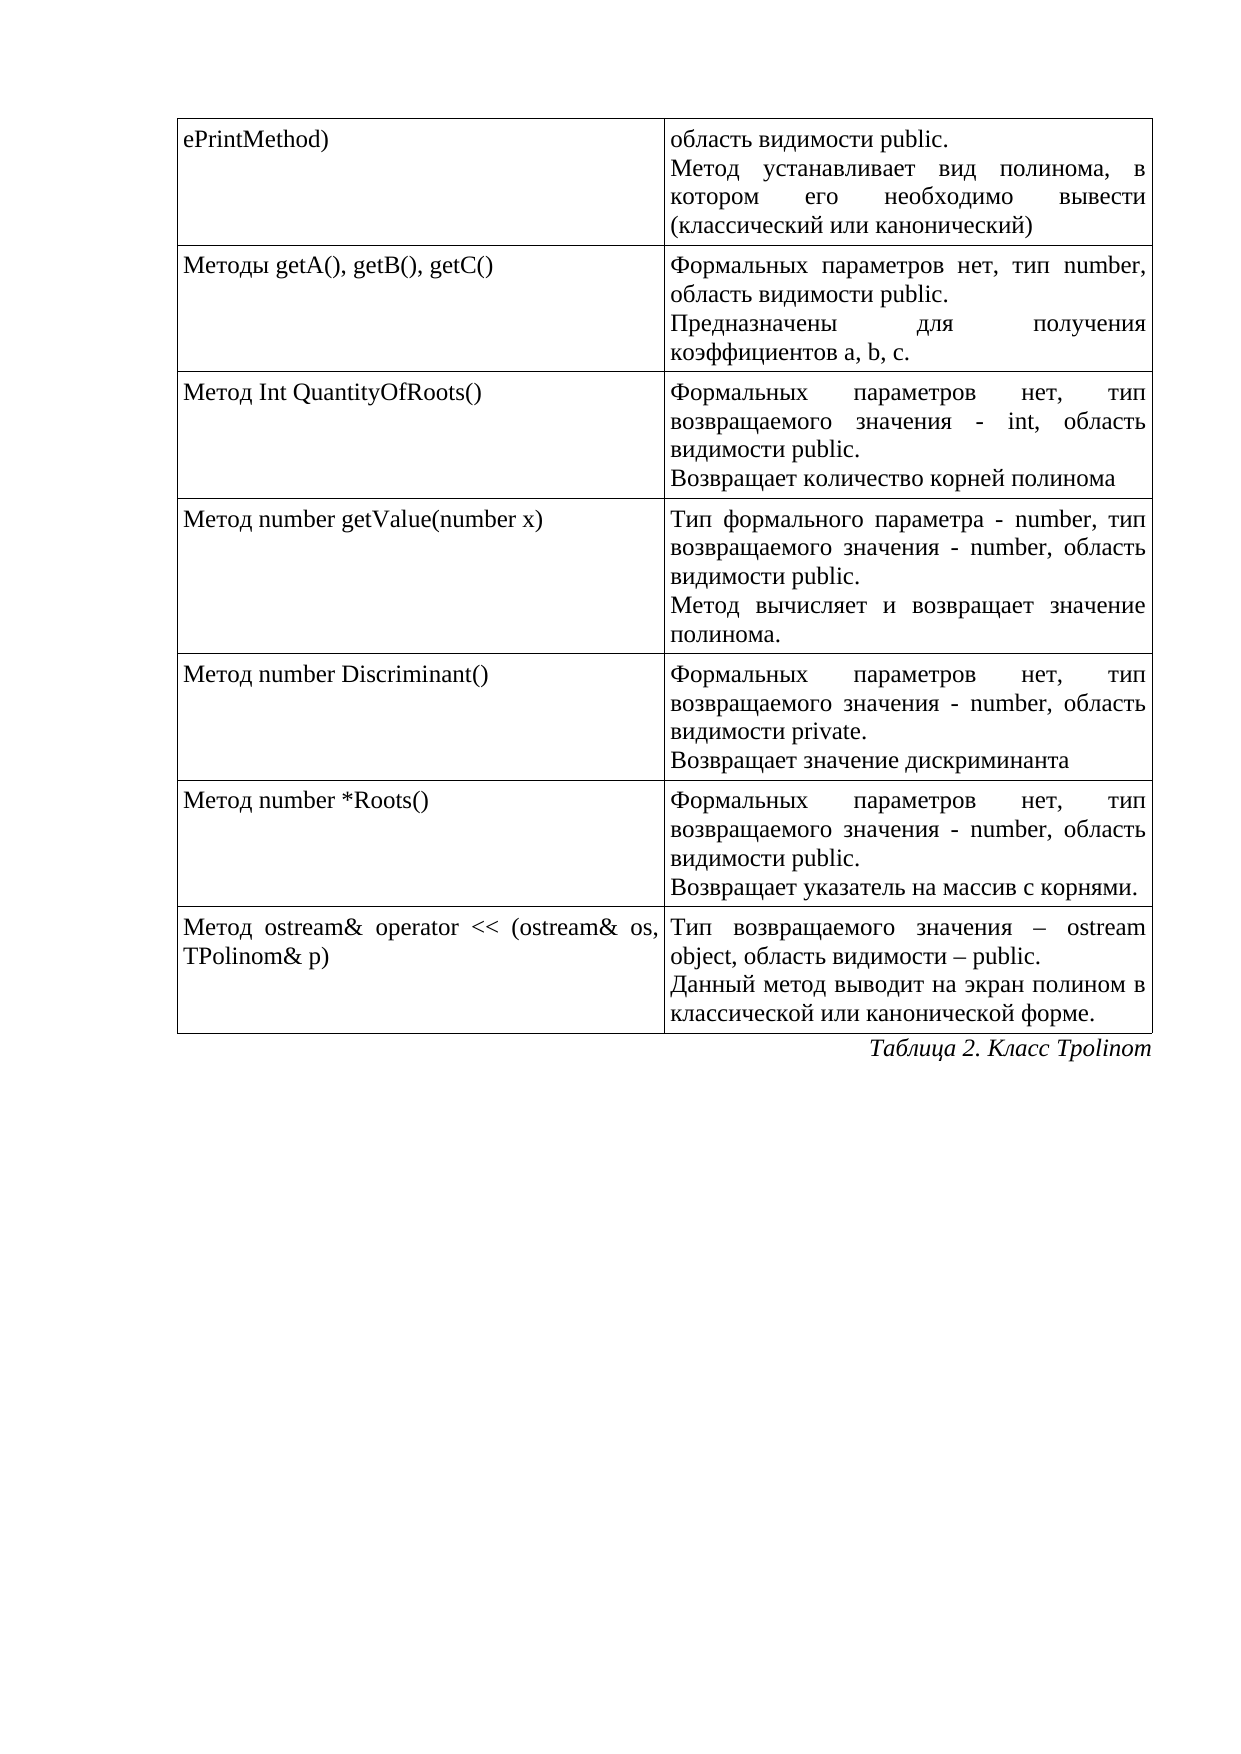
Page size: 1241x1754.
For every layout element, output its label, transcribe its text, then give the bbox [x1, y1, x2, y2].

table_cell Тип формального параметра - number, тип возвращаемого значения - number, область видимости public. Метод вычисляет и возвращает значение полинома. [665, 499, 1152, 653]
table_cell Метод number Discriminant() [178, 654, 664, 780]
table_cell Метод number *Roots() [178, 781, 664, 906]
table_cell Формальных параметров нет, тип возвращаемого значения - number, область видимости private. Возвращает значение дискриминанта [665, 654, 1152, 780]
table_cell Тип возвращаемого значения – ostream object, область видимости – public. Данный метод выводит на экран полином в классической или канонической форме. [665, 907, 1152, 1033]
table_cell ePrintMethod) [178, 119, 664, 245]
table_cell Формальных параметров нет, тип возвращаемого значения - number, область видимости public. Возвращает указатель на массив с корнями. [665, 781, 1152, 906]
table_cell область видимости public. Метод устанавливает вид полинома, в котором его необходимо вывести (классический или канонический) [665, 119, 1152, 245]
table_cell Формальных параметров нет, тип number, область видимости public. Предназначены для получения коэффициентов a, b, c. [665, 246, 1152, 371]
table_cell Метод number getValue(number x) [178, 499, 664, 653]
table_cell Метод Int QuantityOfRoots() [178, 372, 664, 498]
table_cell Методы getA(), getB(), getC() [178, 246, 664, 371]
text Таблица 2. Класс Tpolinom [177, 1034, 1152, 1062]
table_cell Метод ostream& operator << (ostream& os, TPolinom& p) [178, 907, 664, 1033]
table_cell Формальных параметров нет, тип возвращаемого значения - int, область видимости public. Возвращает количество корней полинома [665, 372, 1152, 498]
